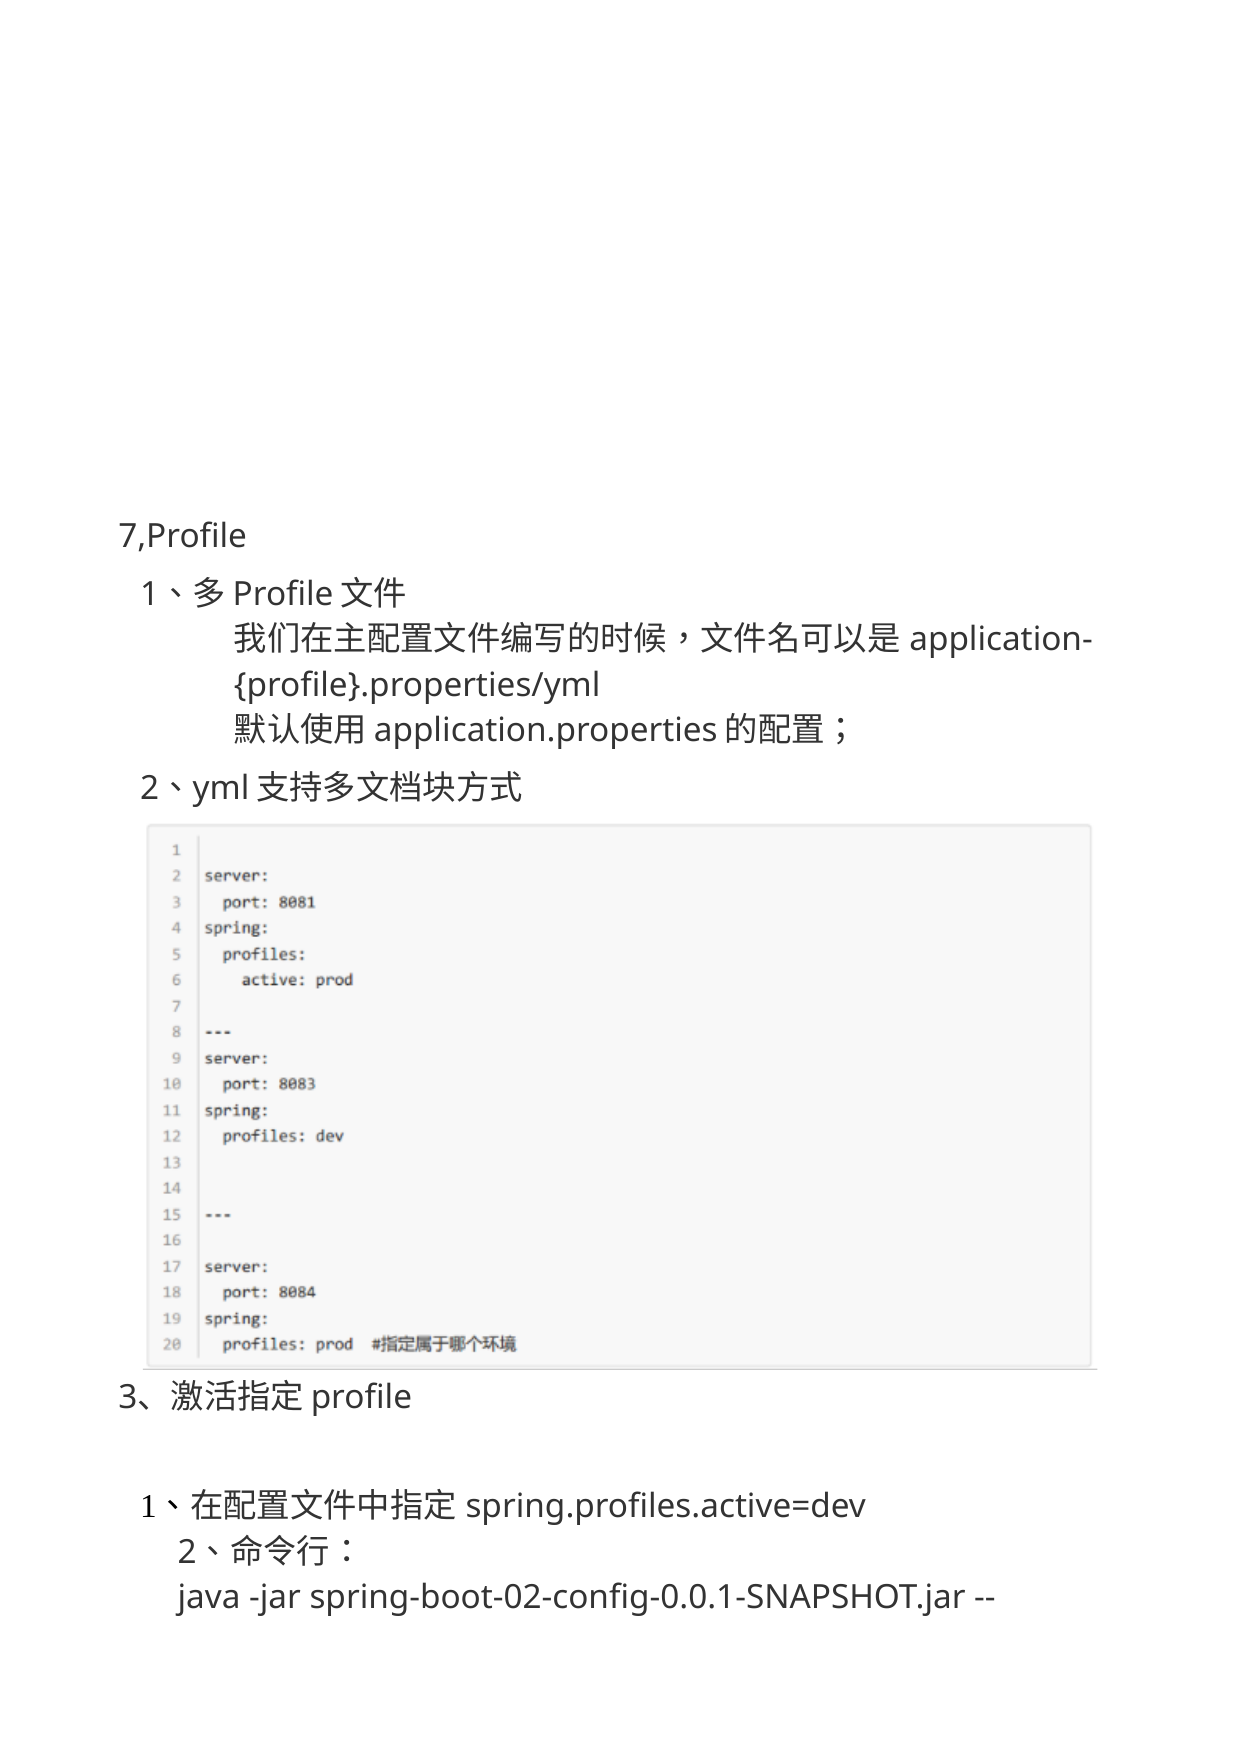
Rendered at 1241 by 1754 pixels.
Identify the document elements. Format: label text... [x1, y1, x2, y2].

subtitle 7,Profile [118, 512, 1122, 557]
picture [142, 821, 1098, 1371]
text 1、多Profile文件 我们在主配置文件编写的时候，文件名可以是 application-{profile}.properties/yml 默认使用application.properties的配置； [140, 570, 1122, 751]
text 1、在配置文件中指定 spring.profiles.active=dev 2、命令行： java -jar spring-boot-02-config-0.0.1-SNAPSHOT.jar [140, 1482, 1122, 1618]
text 2、yml支持多文档块方式 [140, 764, 1122, 809]
text 3、激活指定profile [118, 822, 1122, 1419]
